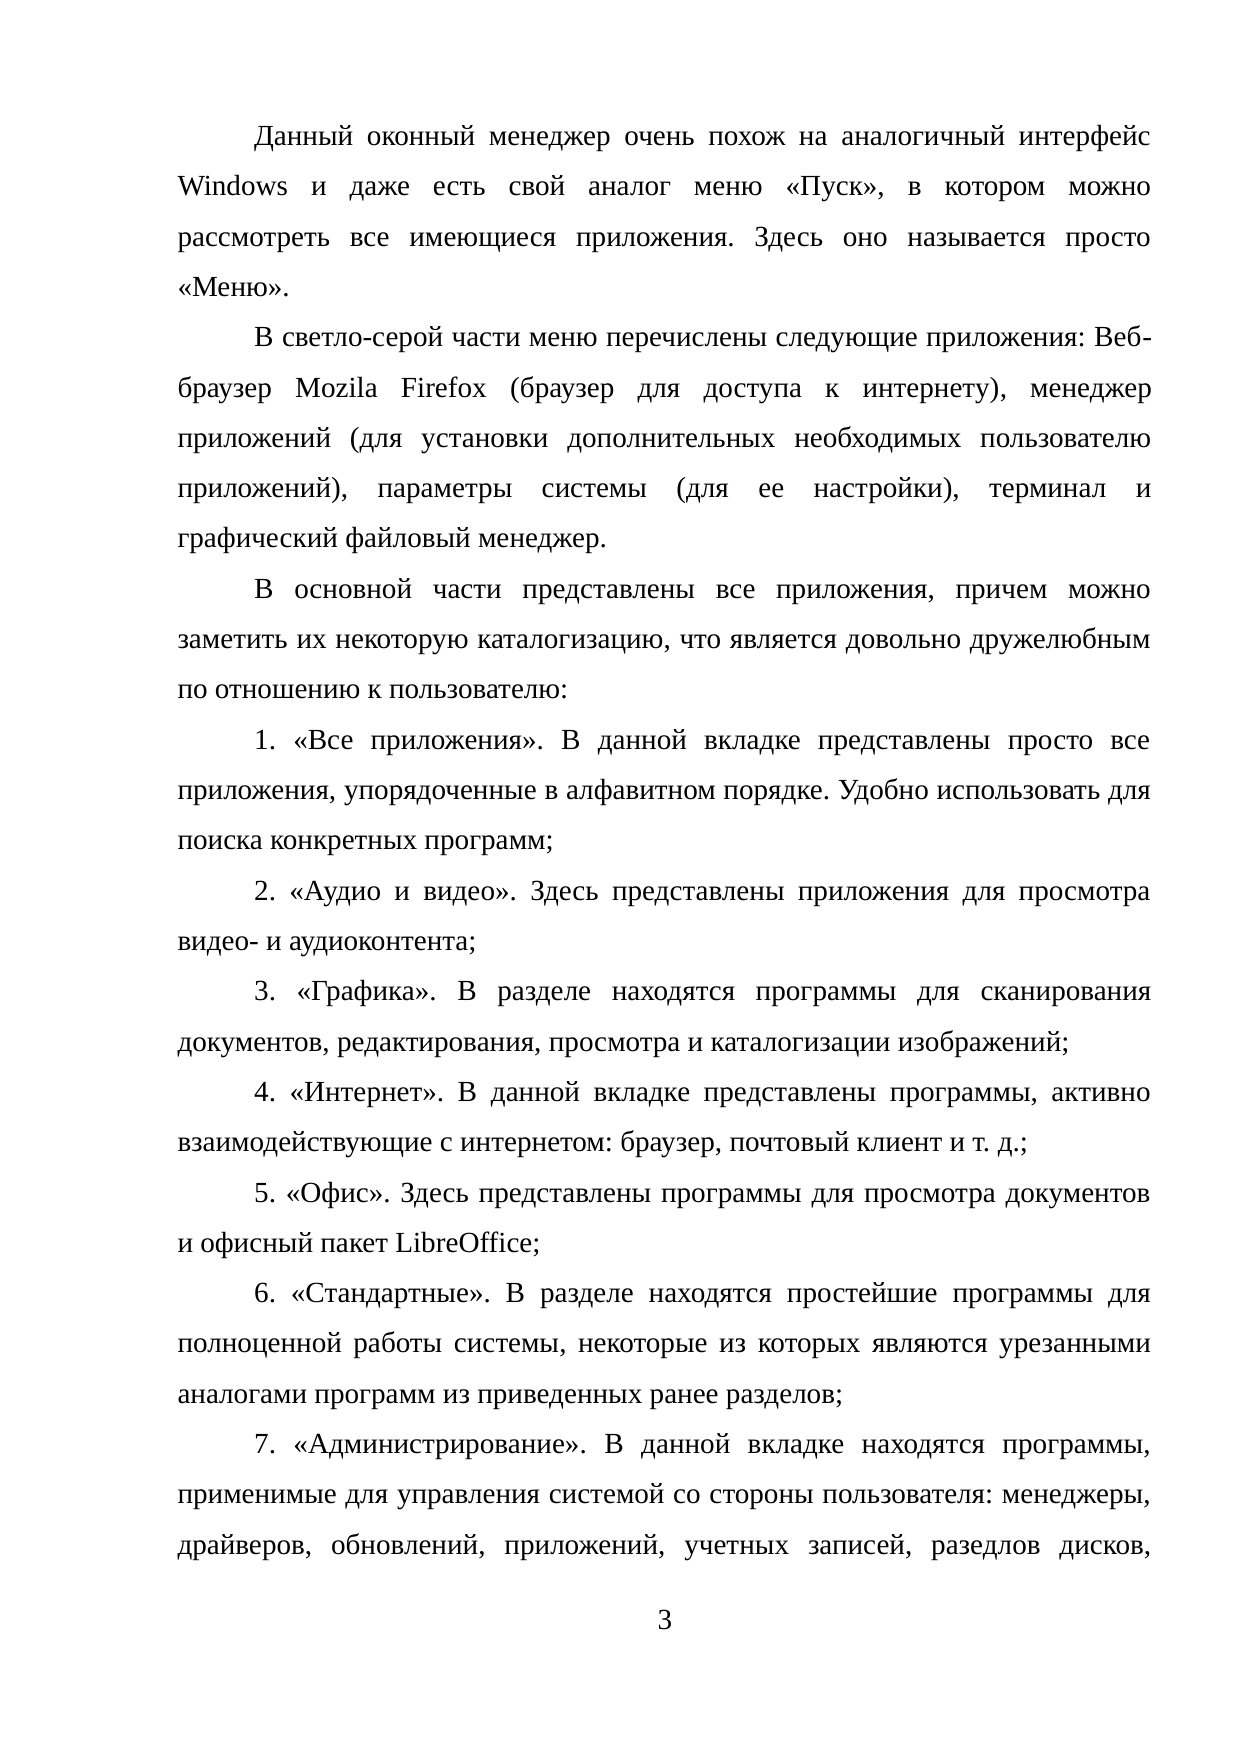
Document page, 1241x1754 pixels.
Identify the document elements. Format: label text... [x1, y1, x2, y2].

text 2. «Аудио и видео». Здесь представлены приложения для просмотра видео- и аудиоконтента; [177, 873, 1152, 957]
text В светло-серой части меню перечислены следующие приложения: Веб-браузер Mozila Firefox (браузер для доступа к интернету), менеджер приложений (для установки дополнительных необходимых пользователю приложений), параметры системы (для ее настройки), терминал и графический файловый менеджер. [177, 319, 1152, 554]
text Данный оконный менеджер очень похож на аналогичный интерфейс Windows и даже есть свой аналог меню «Пуск», в котором можно рассмотреть все имеющиеся приложения. Здесь оно называется просто «Меню». [177, 118, 1152, 303]
text 1. «Все приложения». В данной вкладке представлены просто все приложения, упорядоченные в алфавитном порядке. Удобно использовать для поиска конкретных программ; [177, 722, 1152, 856]
text 4. «Интернет». В данной вкладке представлены программы, активно взаимодействующие с интернетом: браузер, почтовый клиент и т. д.; [177, 1074, 1152, 1158]
text 3. «Графика». В разделе находятся программы для сканирования документов, редактирования, просмотра и каталогизации изображений; [177, 973, 1152, 1057]
text В основной части представлены все приложения, причем можно заметить их некоторую каталогизацию, что является довольно дружелюбным по отношению к пользователю: [177, 571, 1152, 705]
text 5. «Офис». Здесь представлены программы для просмотра документов и офисный пакет LibreOffice; [177, 1175, 1152, 1258]
text 7. «Администрирование». В данной вкладке находятся программы, применимые для управления системой со стороны пользователя: менеджеры, драйверов, обновлений, приложений, учетных записей, разедлов дисков, [177, 1426, 1152, 1560]
text 6. «Стандартные». В разделе находятся простейшие программы для полноценной работы системы, некоторые из которых являются урезанными аналогами программ из приведенных ранее разделов; [177, 1275, 1152, 1409]
